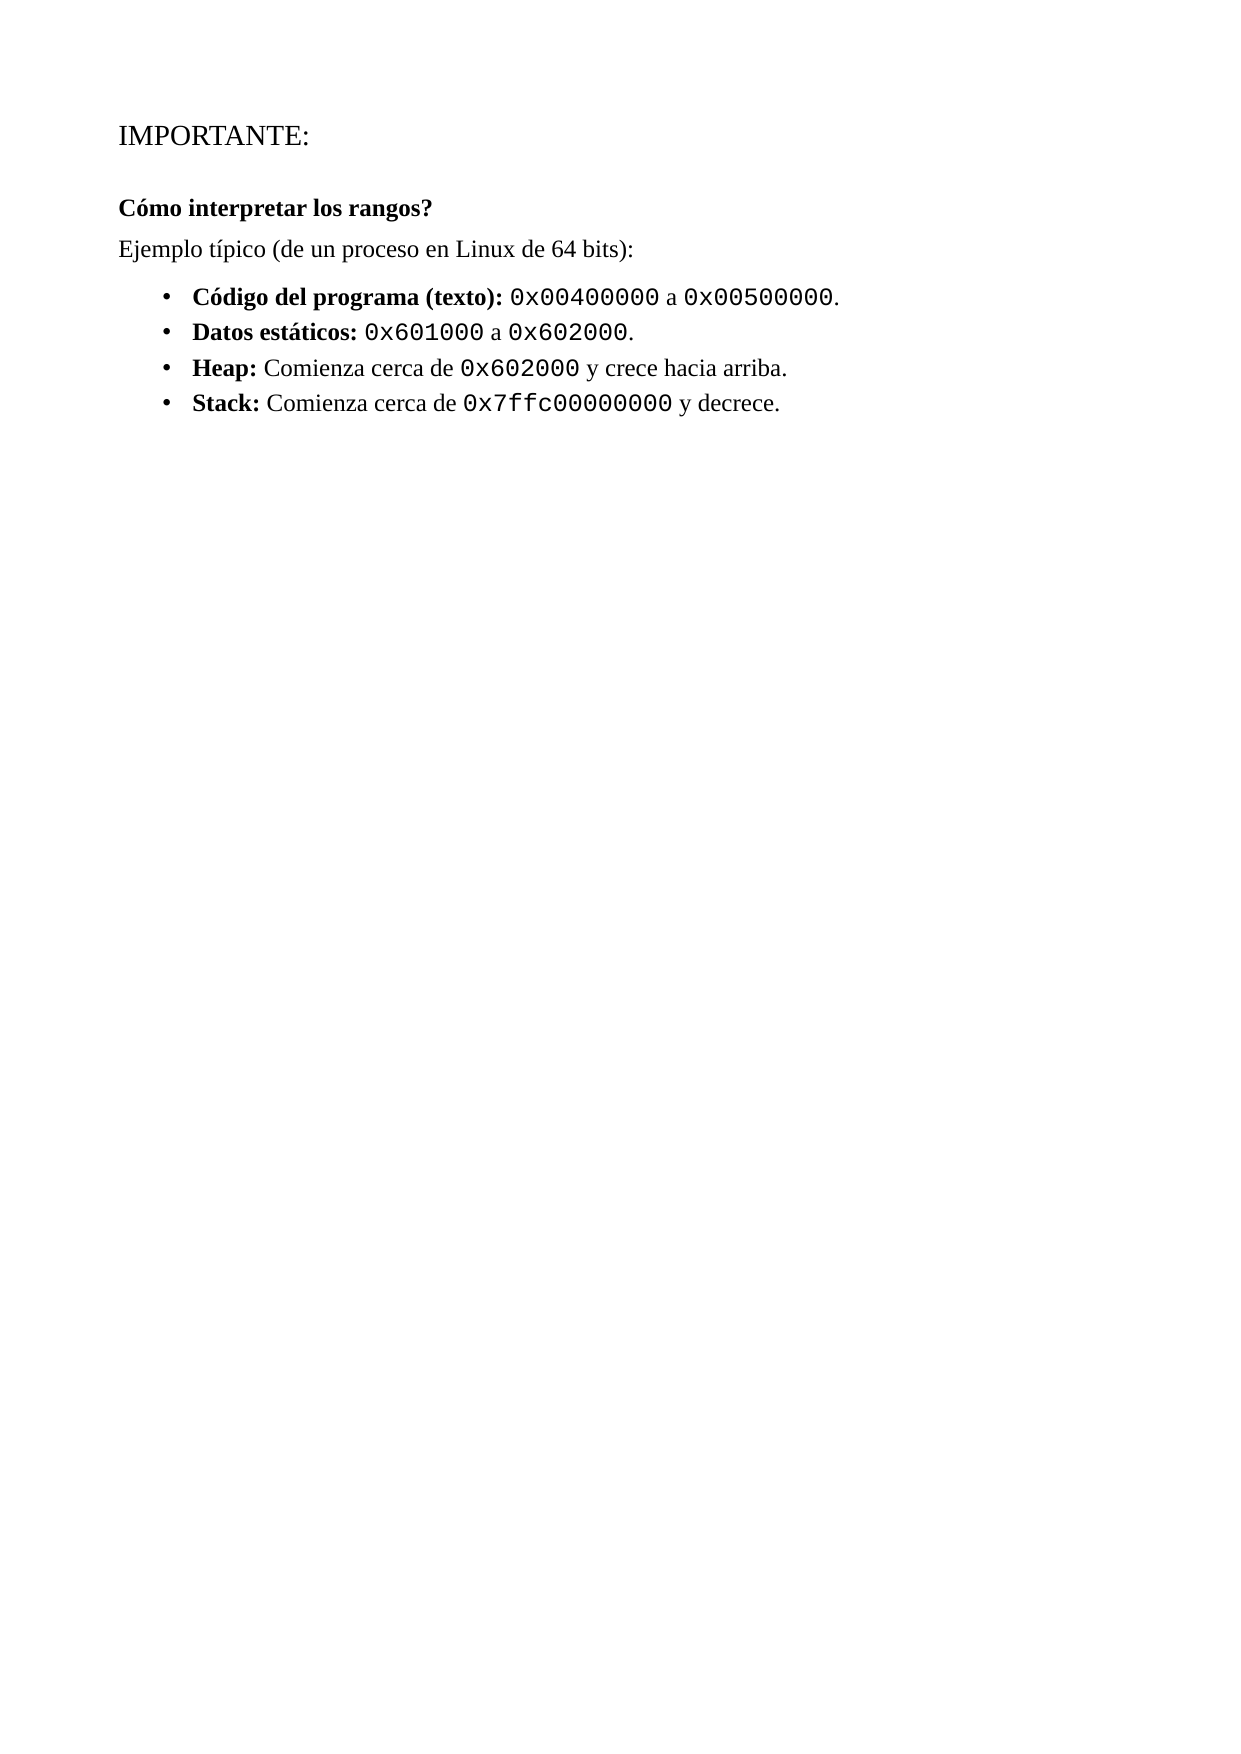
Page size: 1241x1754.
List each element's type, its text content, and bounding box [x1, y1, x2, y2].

subtitle Cómo interpretar los rangos? [118, 193, 1122, 222]
list Heap: Comienza cerca de 0x602000 y crece hacia arriba. [162, 353, 1122, 383]
text IMPORTANTE: [118, 118, 1122, 180]
text Ejemplo típico (de un proceso en Linux de 64 bits): [118, 234, 1122, 263]
list Stack: Comienza cerca de 0x7ffc00000000 y decrece. [162, 388, 1122, 419]
list Código del programa (texto): 0x00400000 a 0x00500000. [162, 282, 1122, 313]
list Datos estáticos: 0x601000 a 0x602000. [162, 317, 1122, 348]
